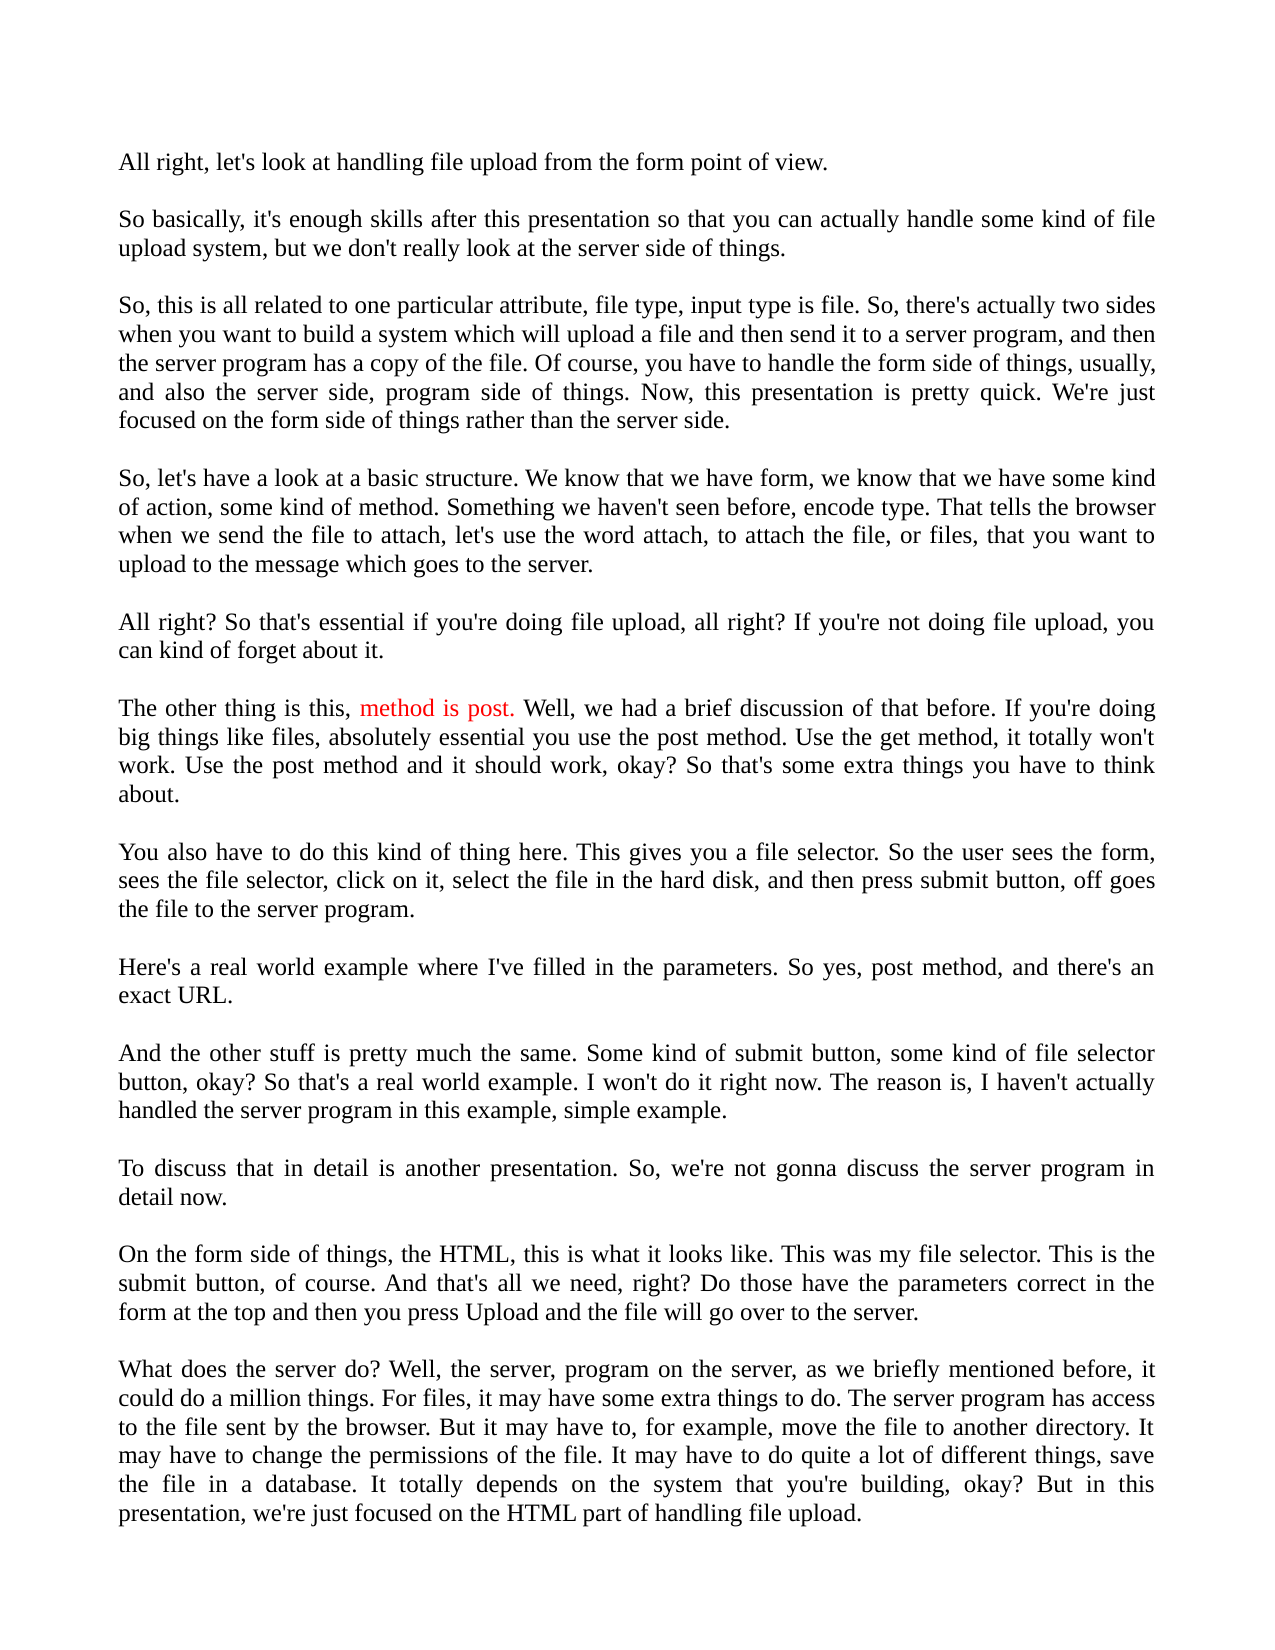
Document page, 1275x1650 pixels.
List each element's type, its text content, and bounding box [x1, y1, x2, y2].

text To discuss that in detail is another presentation. So, we're not gonna discuss the server program in detail now. [118, 1153, 1157, 1211]
text All right? So that's essential if you're doing file upload, all right? If you're not doing file upload, you can kind of forget about it. [118, 607, 1157, 664]
text So basically, it's enough skills after this presentation so that you can actually handle some kind of file upload system, but we don't really look at the server side of things. [118, 204, 1157, 262]
text And the other stuff is pretty much the same. Some kind of submit button, some kind of file selector button, okay? So that's a real world example. I won't do it right now. The reason is, I haven't actually handled the server program in this example, simple example. [118, 1038, 1157, 1124]
text Here's a real world example where I've filled in the parameters. So yes, post method, and there's an exact URL. [118, 952, 1157, 1009]
text So, this is all related to one particular attribute, file type, input type is file. So, there's actually two sides when you want to build a system which will upload a file and then send it to a server program, and then the server program has a copy of the file. Of course, you have to handle the form side of things, usually, and also the server side, program side of things. Now, this presentation is pretty quick. We're just focused on the form side of things rather than the server side. [118, 291, 1157, 434]
text So, let's have a look at a basic structure. We know that we have form, we know that we have some kind of action, some kind of method. Something we haven't seen before, encode type. That tells the browser when we send the file to attach, let's use the word attach, to attach the file, or files, that you want to upload to the message which goes to the server. [118, 463, 1157, 578]
text The other thing is this, method is post. Well, we had a brief discussion of that before. If you're doing big things like files, absolutely essential you use the post method. Use the get method, it totally won't work. Use the post method and it should work, okay? So that's some extra things you have to think about. [118, 693, 1157, 808]
text On the form side of things, the HTML, this is what it looks like. This was my file selector. This is the submit button, of course. And that's all we need, right? Do those have the parameters correct in the form at the top and then you press Upload and the file will go over to the server. [118, 1239, 1157, 1326]
text All right, let's look at handling file upload from the form point of view. [118, 147, 1157, 176]
text You also have to do this kind of thing here. This gives you a file selector. So the user sees the form, sees the file selector, click on it, select the file in the hard disk, and then press submit button, off goes the file to the server program. [118, 837, 1157, 923]
text What does the server do? Well, the server, program on the server, as we briefly mentioned before, it could do a million things. For files, it may have some extra things to do. The server program has access to the file sent by the browser. But it may have to, for example, move the file to another directory. It may have to change the permissions of the file. It may have to do quite a lot of different things, save the file in a database. It totally depends on the system that you're building, okay? But in this presentation, we're just focused on the HTML part of handling file upload. [118, 1354, 1157, 1527]
